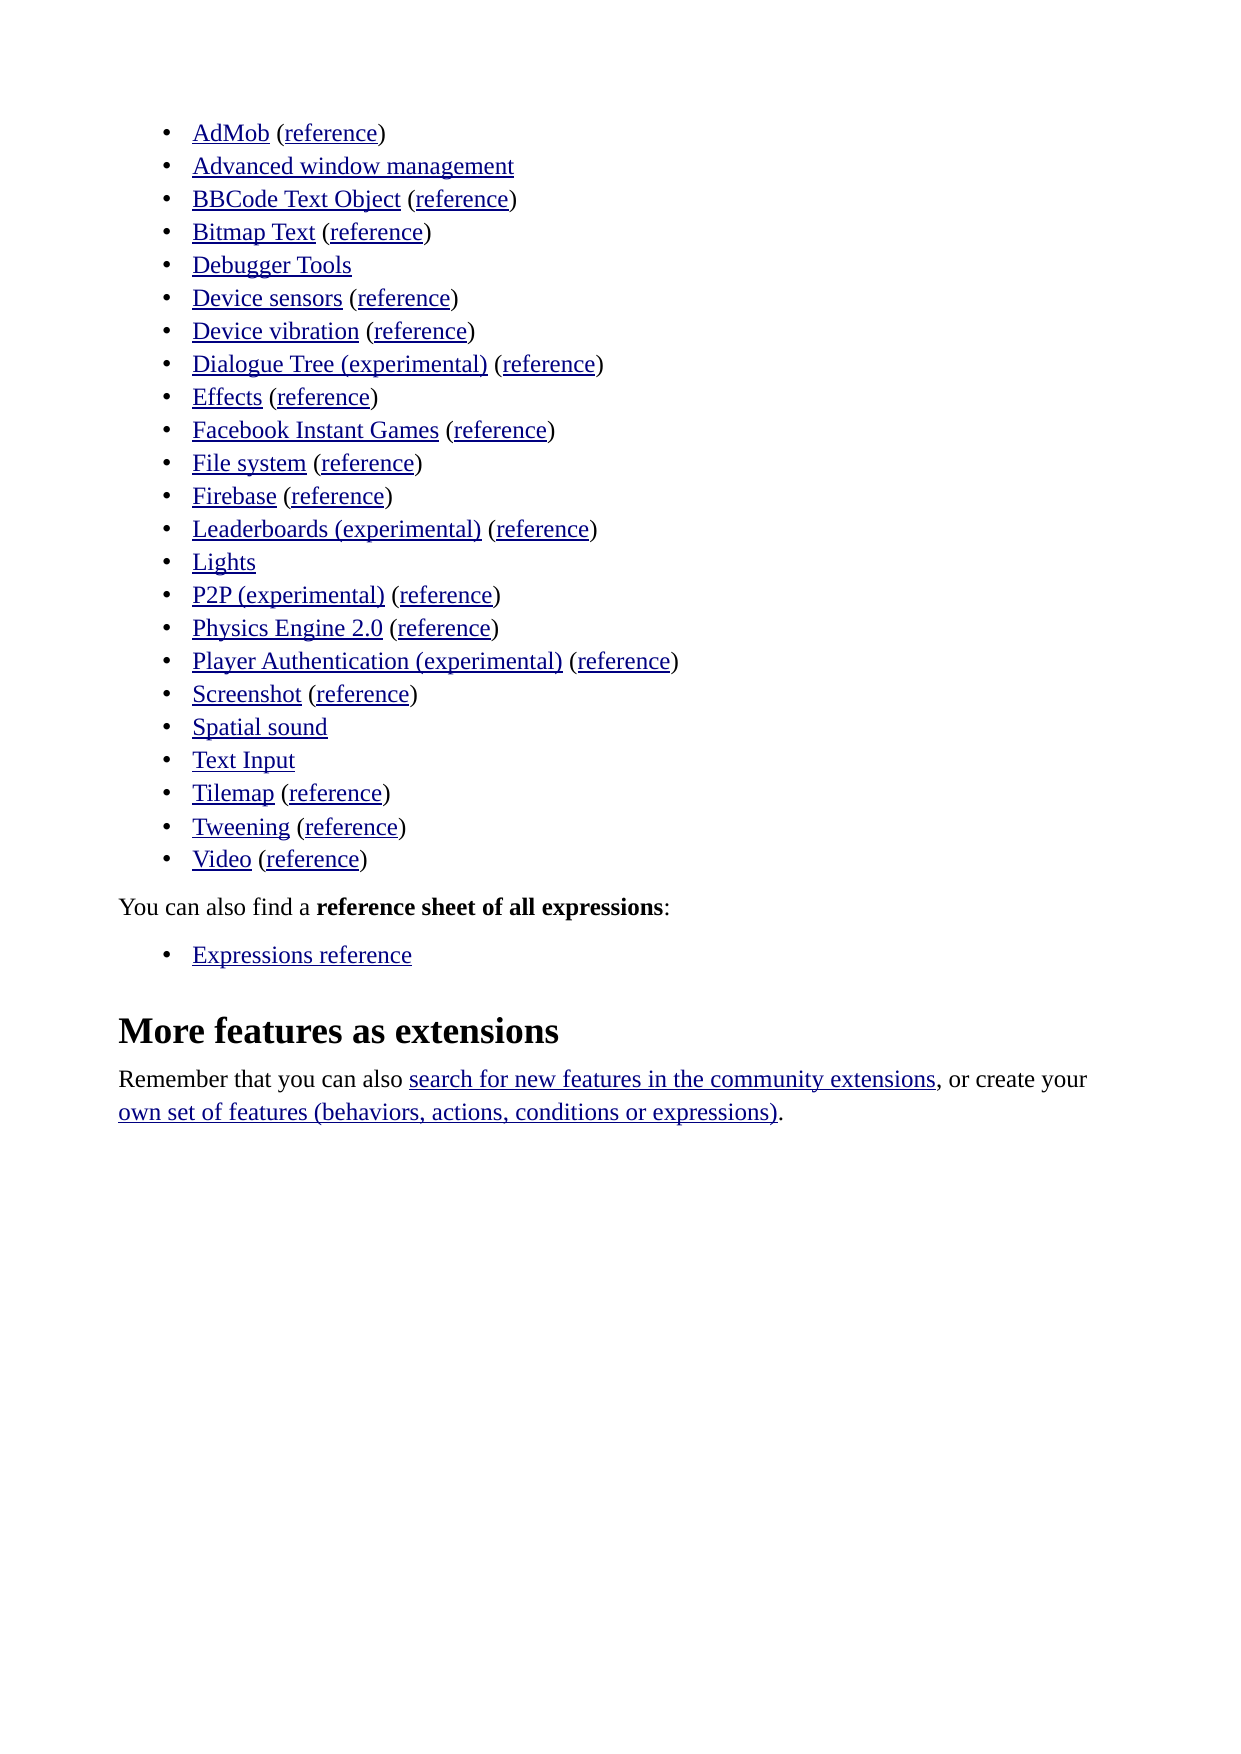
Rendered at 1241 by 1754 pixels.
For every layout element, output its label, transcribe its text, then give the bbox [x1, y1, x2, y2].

list Bitmap Text (reference) [162, 217, 1122, 246]
list Device vibration (reference) [162, 316, 1122, 345]
list BBCode Text Object (reference) [162, 184, 1122, 213]
list Video (reference) [162, 844, 1122, 873]
list Advanced window management [162, 151, 1122, 180]
list Firebase (reference) [162, 481, 1122, 510]
list P2P (experimental) (reference) [162, 580, 1122, 609]
list Screenshot (reference) [162, 679, 1122, 708]
list File system (reference) [162, 448, 1122, 477]
list Effects (reference) [162, 382, 1122, 411]
list Physics Engine 2.0 (reference) [162, 613, 1122, 642]
list Spatial sound [162, 712, 1122, 741]
text You can also find a reference sheet of all expressions: [118, 892, 1122, 921]
list Tweening (reference) [162, 812, 1122, 840]
list Leaderboards (experimental) (reference) [162, 514, 1122, 543]
list Text Input [162, 746, 1122, 774]
list Player Authentication (experimental) (reference) [162, 646, 1122, 675]
text Remember that you can also search for new features in the community extensions, or create your own set of features (behaviors, actions, conditions or expressions). [118, 1064, 1122, 1126]
list Expressions reference [162, 940, 1122, 968]
list Lights [162, 547, 1122, 576]
list Tilemap (reference) [162, 778, 1122, 807]
list Facebook Instant Games (reference) [162, 415, 1122, 444]
list AdMob (reference) [162, 118, 1122, 147]
list Device sensors (reference) [162, 283, 1122, 312]
list Dialogue Tree (experimental) (reference) [162, 349, 1122, 378]
subtitle More features as extensions [118, 1008, 1122, 1051]
list Debugger Tools [162, 250, 1122, 279]
